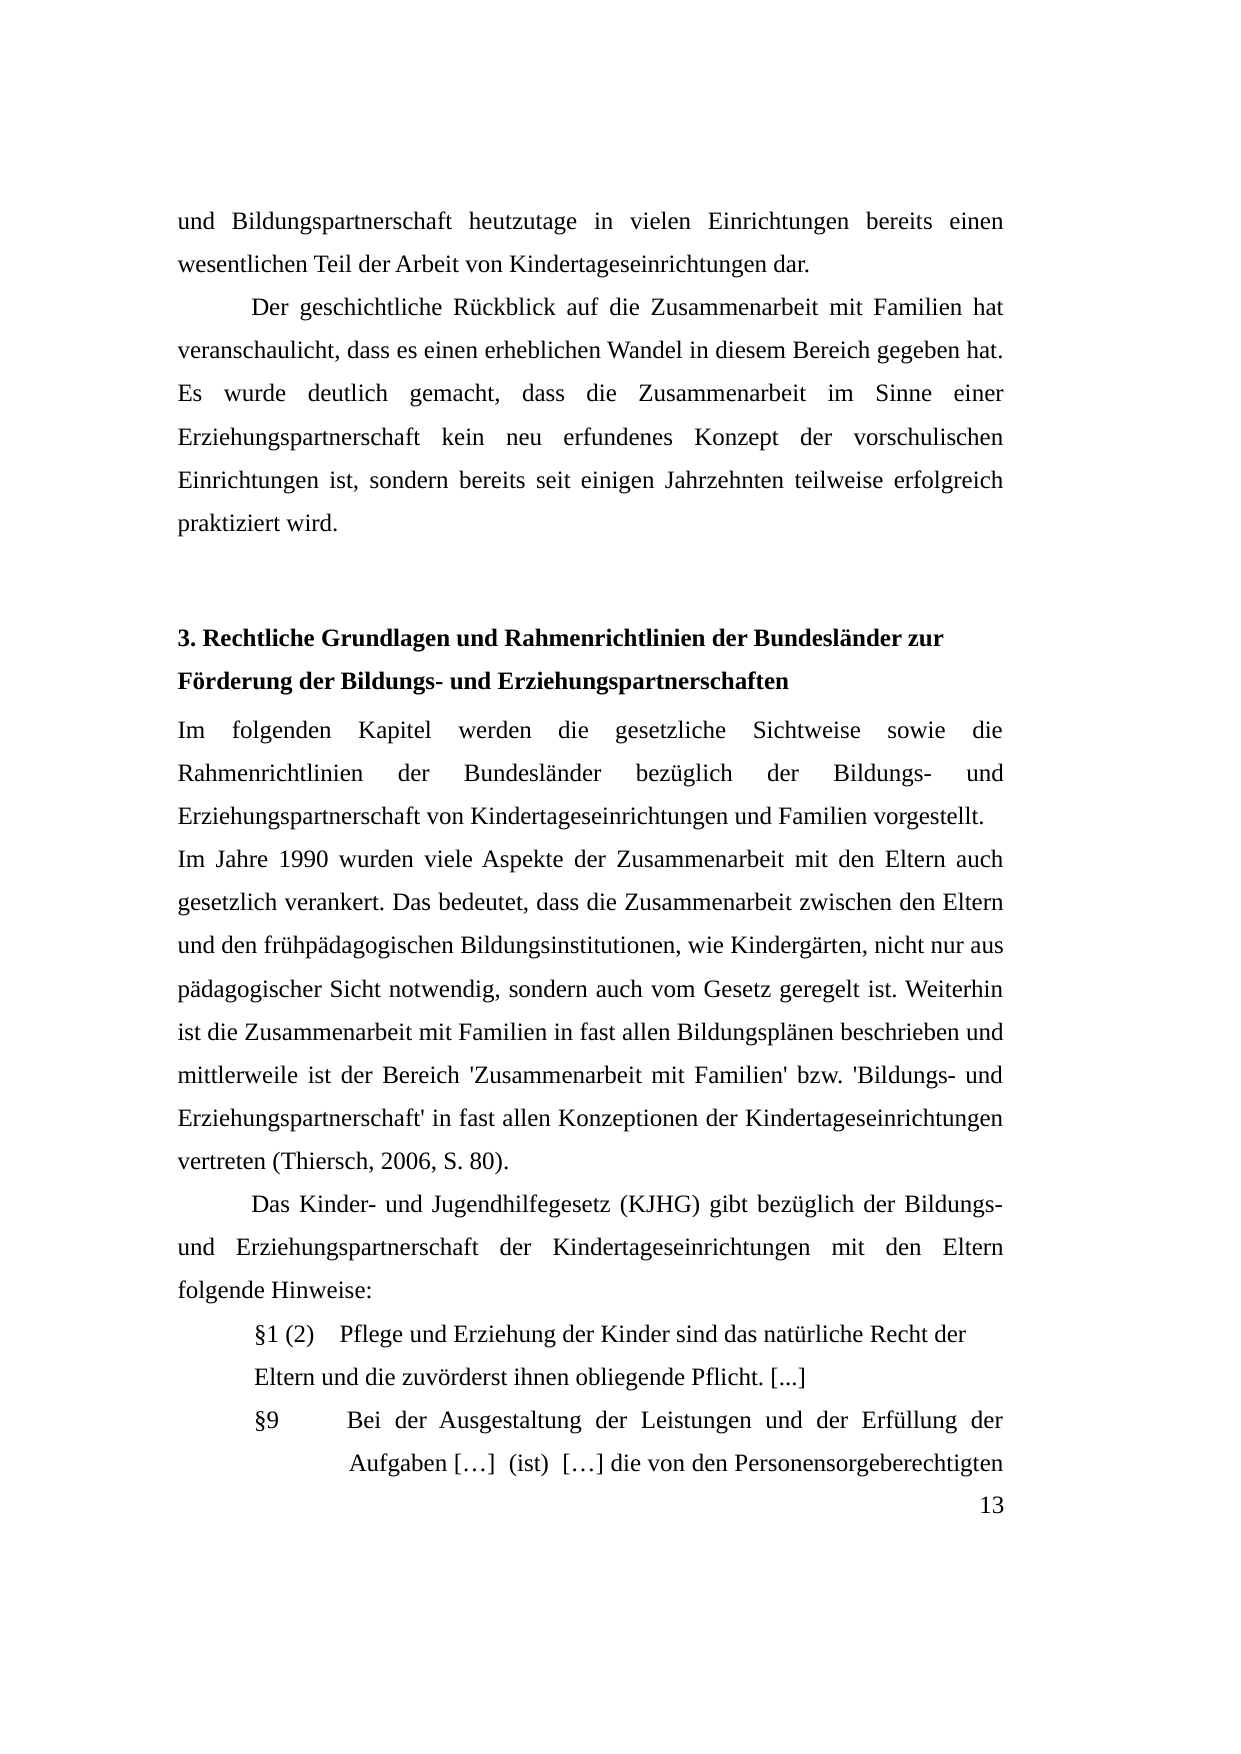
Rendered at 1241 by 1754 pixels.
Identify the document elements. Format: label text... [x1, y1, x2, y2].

text Im folgenden Kapitel werden die gesetzliche Sichtweise sowie die Rahmenrichtlinien der Bundesländer bezüglich der Bildungs- und Erziehungspartnerschaft von Kindertageseinrichtungen und Familien vorgestellt. [177, 715, 1004, 830]
text Das Kinder- und Jugendhilfegesetz (KJHG) gibt bezüglich der Bildungs- und Erziehungspartnerschaft der Kindertageseinrichtungen mit den Eltern folgende Hinweise: [177, 1189, 1004, 1304]
text Im Jahre 1990 wurden viele Aspekte der Zusammenarbeit mit den Eltern auch gesetzlich verankert. Das bedeutet, dass die Zusammenarbeit zwischen den Eltern und den frühpädagogischen Bildungsinstitutionen, wie Kindergärten, nicht nur aus pädagogischer Sicht notwendig, sondern auch vom Gesetz geregelt ist. Weiterhin ist die Zusammenarbeit mit Familien in fast allen Bildungsplänen beschrieben und mittlerweile ist der Bereich 'Zusammenarbeit mit Familien' bzw. 'Bildungs- und Erziehungspartnerschaft' in fast allen Konzeptionen der Kindertageseinrichtungen vertreten (Thiersch, 2006, S. 80). [177, 844, 1004, 1175]
text Der geschichtliche Rückblick auf die Zusammenarbeit mit Familien hat veranschaulicht, dass es einen erheblichen Wandel in diesem Bereich gegeben hat. Es wurde deutlich gemacht, dass die Zusammenarbeit im Sinne einer Erziehungspartnerschaft kein neu erfundenes Konzept der vorschulischen Einrichtungen ist, sondern bereits seit einigen Jahrzehnten teilweise erfolgreich praktiziert wird. [177, 292, 1004, 537]
text §9 Bei der Ausgestaltung der Leistungen und der Erfüllung der Aufgaben […] (ist) […] die von den Personensorgeberechtigten [254, 1405, 1004, 1477]
text und Bildungspartnerschaft heutzutage in vielen Einrichtungen bereits einen wesentlichen Teil der Arbeit von Kindertageseinrichtungen dar. [177, 206, 1004, 278]
text §1 (2) Pflege und Erziehung der Kinder sind das natürliche Recht der Eltern und die zuvörderst ihnen obliegende Pflicht. [...] [254, 1319, 1004, 1391]
text 3. Rechtliche Grundlagen und Rahmenrichtlinien der Bundesländer zur Förderung der Bildungs- und Erziehungspartnerschaften [177, 623, 1004, 695]
